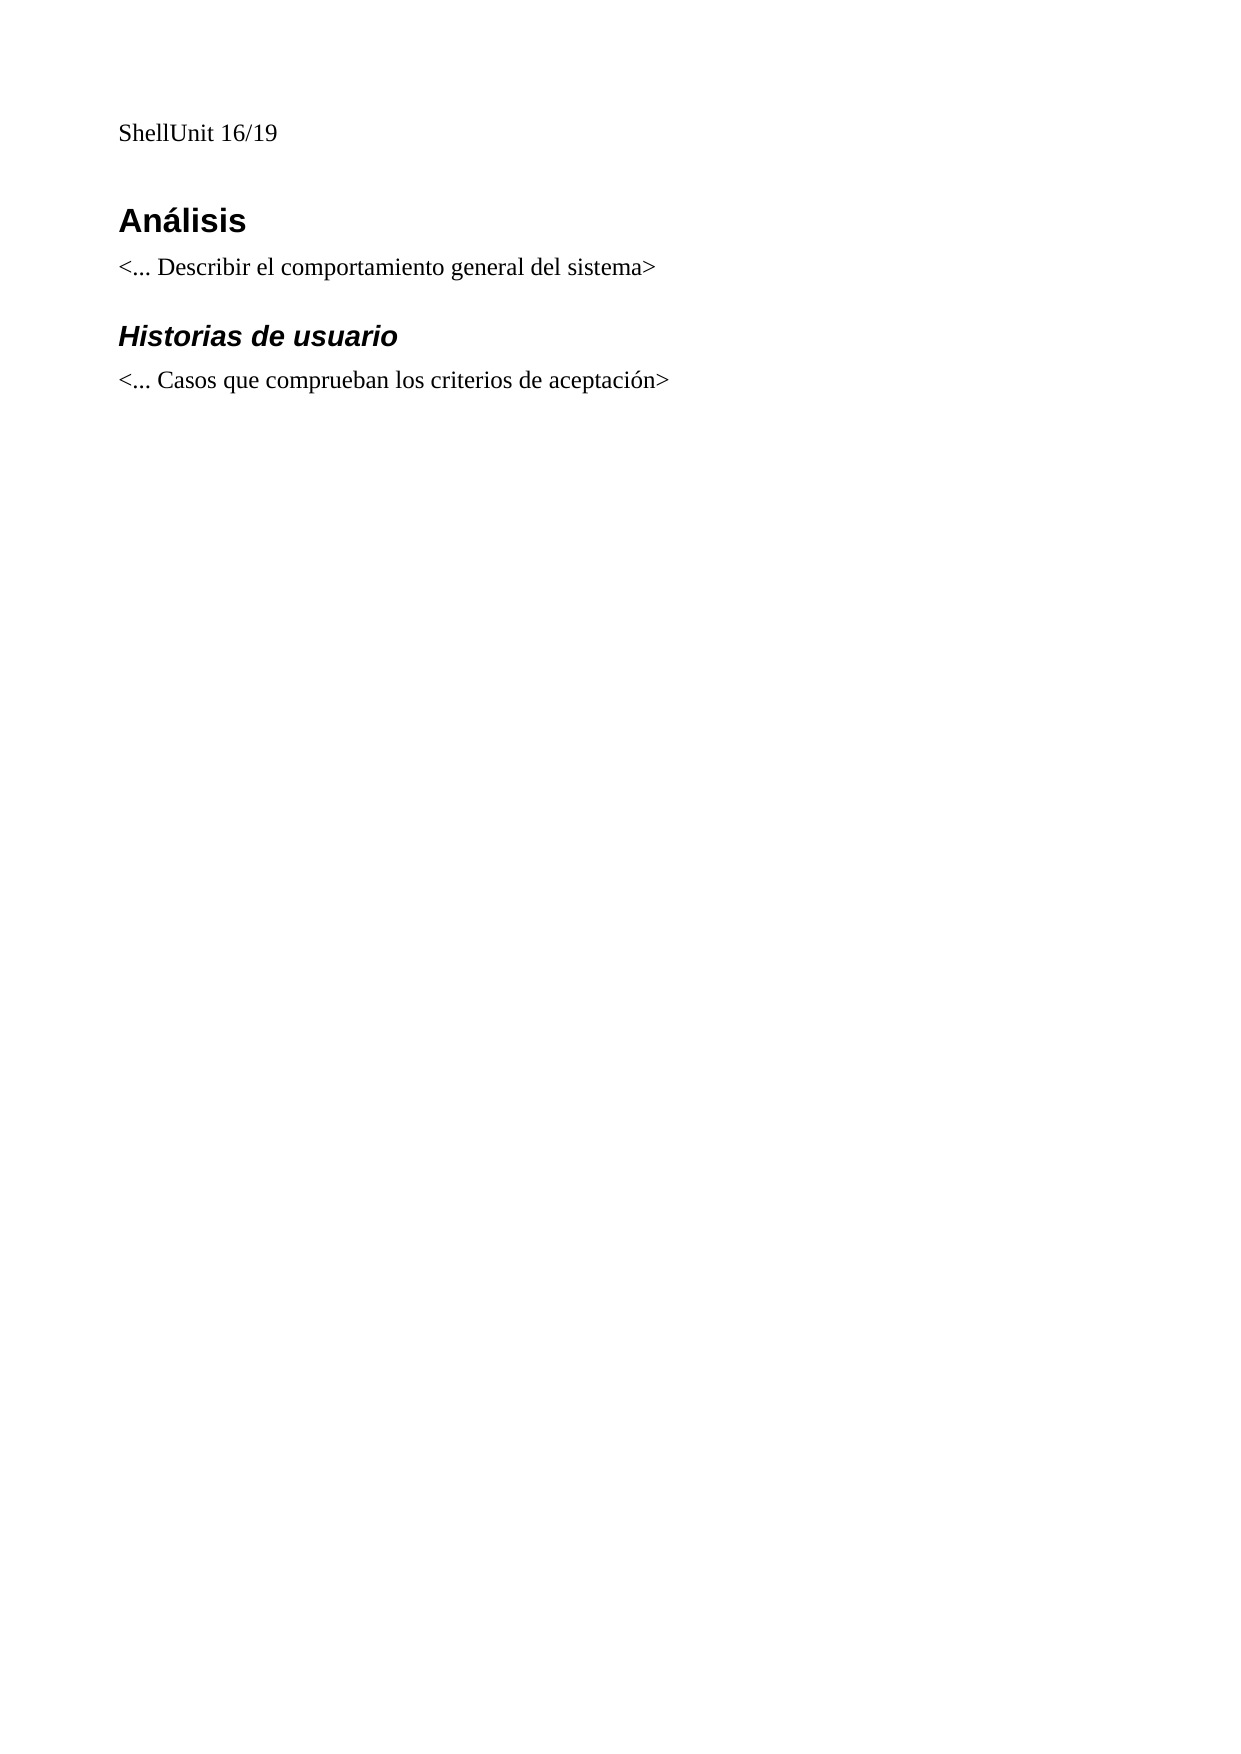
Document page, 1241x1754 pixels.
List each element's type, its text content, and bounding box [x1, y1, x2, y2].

text <... Casos que comprueban los criterios de aceptación> [118, 365, 1122, 393]
subtitle Análisis [118, 201, 1122, 240]
text <... Describir el comportamiento general del sistema> [118, 252, 1122, 281]
subtitle Historias de usuario [118, 319, 1122, 352]
